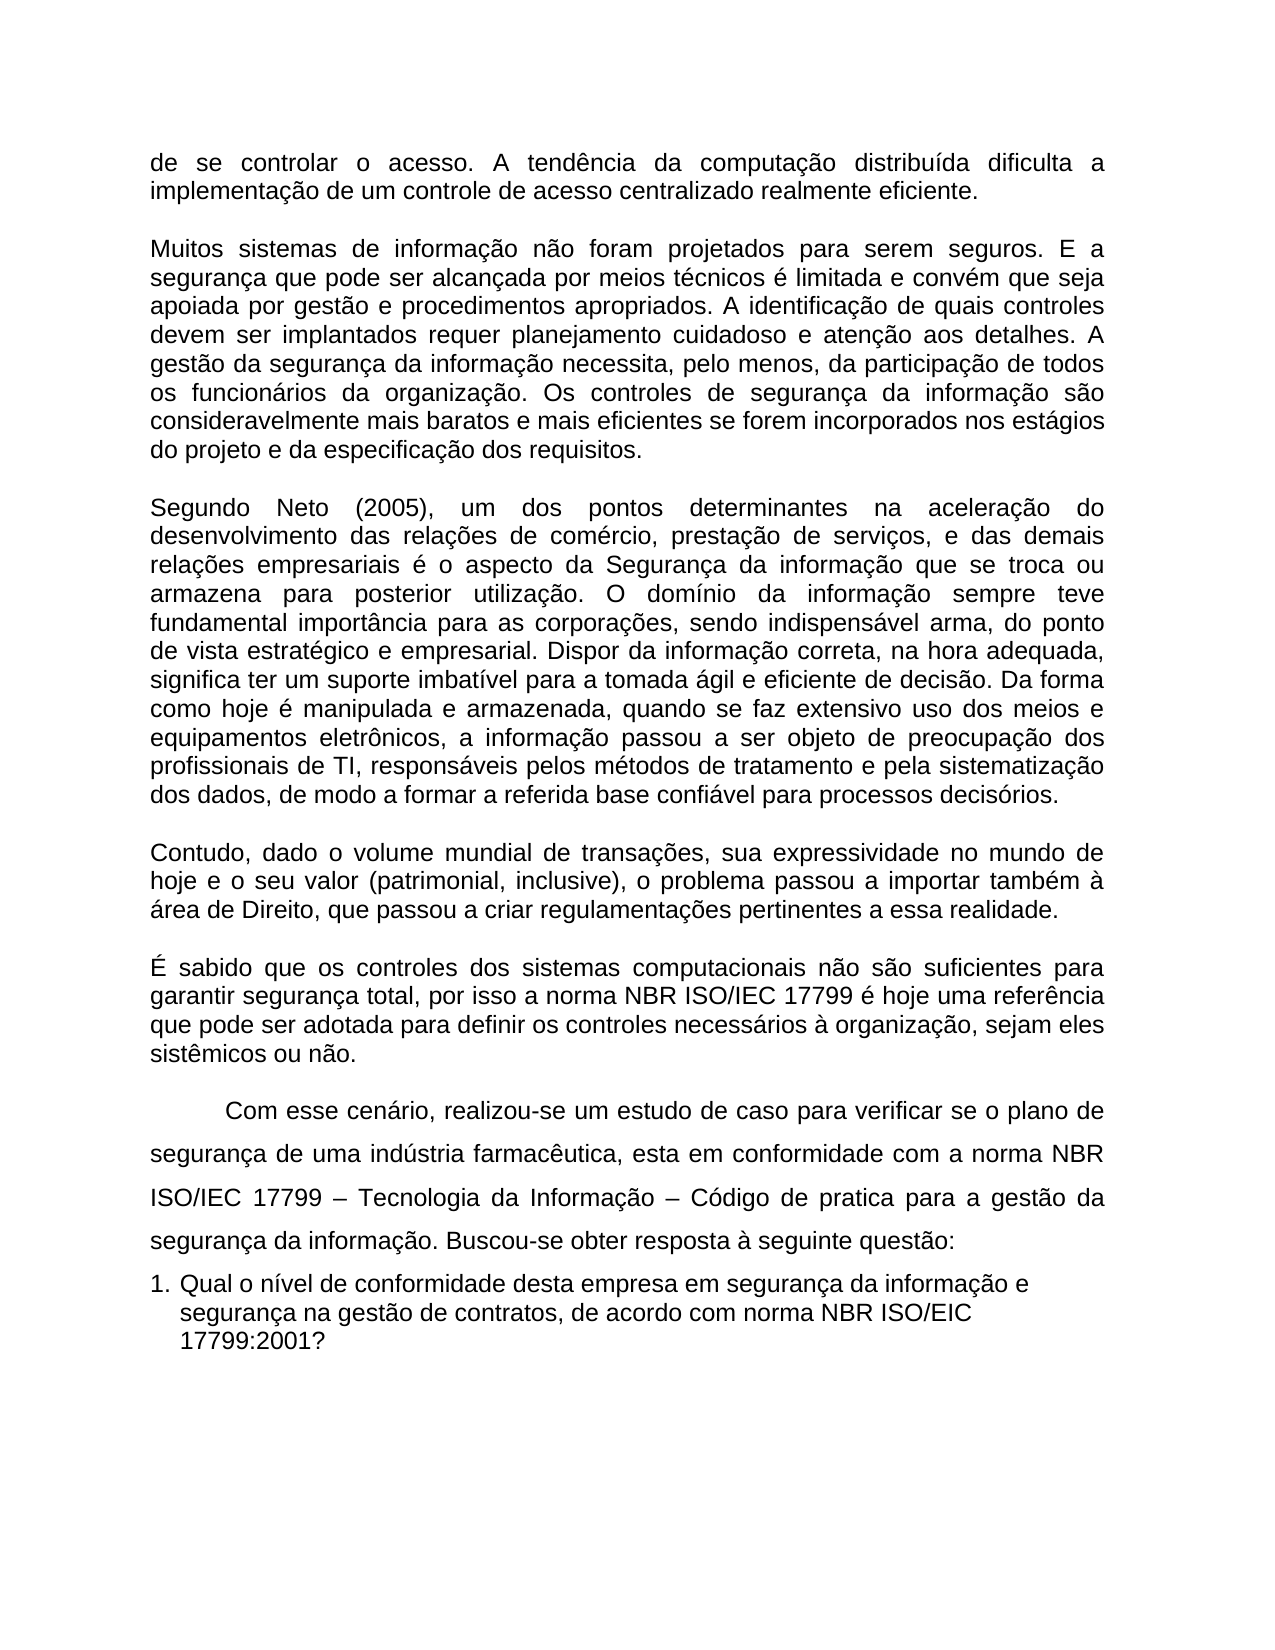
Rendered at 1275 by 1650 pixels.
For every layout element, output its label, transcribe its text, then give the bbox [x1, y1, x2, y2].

text Muitos sistemas de informação não foram projetados para serem seguros. E a segurança que pode ser alcançada por meios técnicos é limitada e convém que seja apoiada por gestão e procedimentos apropriados. A identificação de quais controles devem ser implantados requer planejamento cuidadoso e atenção aos detalhes. A gestão da segurança da informação necessita, pelo menos, da participação de todos os funcionários da organização. Os controles de segurança da informação são consideravelmente mais baratos e mais eficientes se forem incorporados nos estágios do projeto e da especificação dos requisitos. [150, 234, 1106, 464]
text de se controlar o acesso. A tendência da computação distribuída dificulta a implementação de um controle de acesso centralizado realmente eficiente. [150, 148, 1106, 205]
text Segundo Neto (2005), um dos pontos determinantes na aceleração do desenvolvimento das relações de comércio, prestação de serviços, e das demais relações empresariais é o aspecto da Segurança da informação que se troca ou armazena para posterior utilização. O domínio da informação sempre teve fundamental importância para as corporações, sendo indispensável arma, do ponto de vista estratégico e empresarial. Dispor da informação correta, na hora adequada, significa ter um suporte imbatível para a tomada ágil e eficiente de decisão. Da forma como hoje é manipulada e armazenada, quando se faz extensivo uso dos meios e equipamentos eletrônicos, a informação passou a ser objeto de preocupação dos profissionais de TI, responsáveis pelos métodos de tratamento e pela sistematização dos dados, de modo a formar a referida base confiável para processos decisórios. [150, 493, 1106, 809]
text Contudo, dado o volume mundial de transações, sua expressividade no mundo de hoje e o seu valor (patrimonial, inclusive), o problema passou a importar também à área de Direito, que passou a criar regulamentações pertinentes a essa realidade. [150, 838, 1106, 924]
list Qual o nível de conformidade desta empresa em segurança da informação e segurança na gestão de contratos, de acordo com norma NBR ISO/EIC 17799:2001? [150, 1269, 1106, 1355]
text É sabido que os controles dos sistemas computacionais não são suficientes para garantir segurança total, por isso a norma NBR ISO/IEC 17799 é hoje uma referência que pode ser adotada para definir os controles necessários à organização, sejam eles sistêmicos ou não. [150, 953, 1106, 1068]
text Com esse cenário, realizou-se um estudo de caso para verificar se o plano de segurança de uma indústria farmacêutica, esta em conformidade com a norma NBR ISO/IEC 17799 – Tecnologia da Informação – Código de pratica para a gestão da segurança da informação. Buscou-se obter resposta à seguinte questão: [150, 1096, 1106, 1254]
